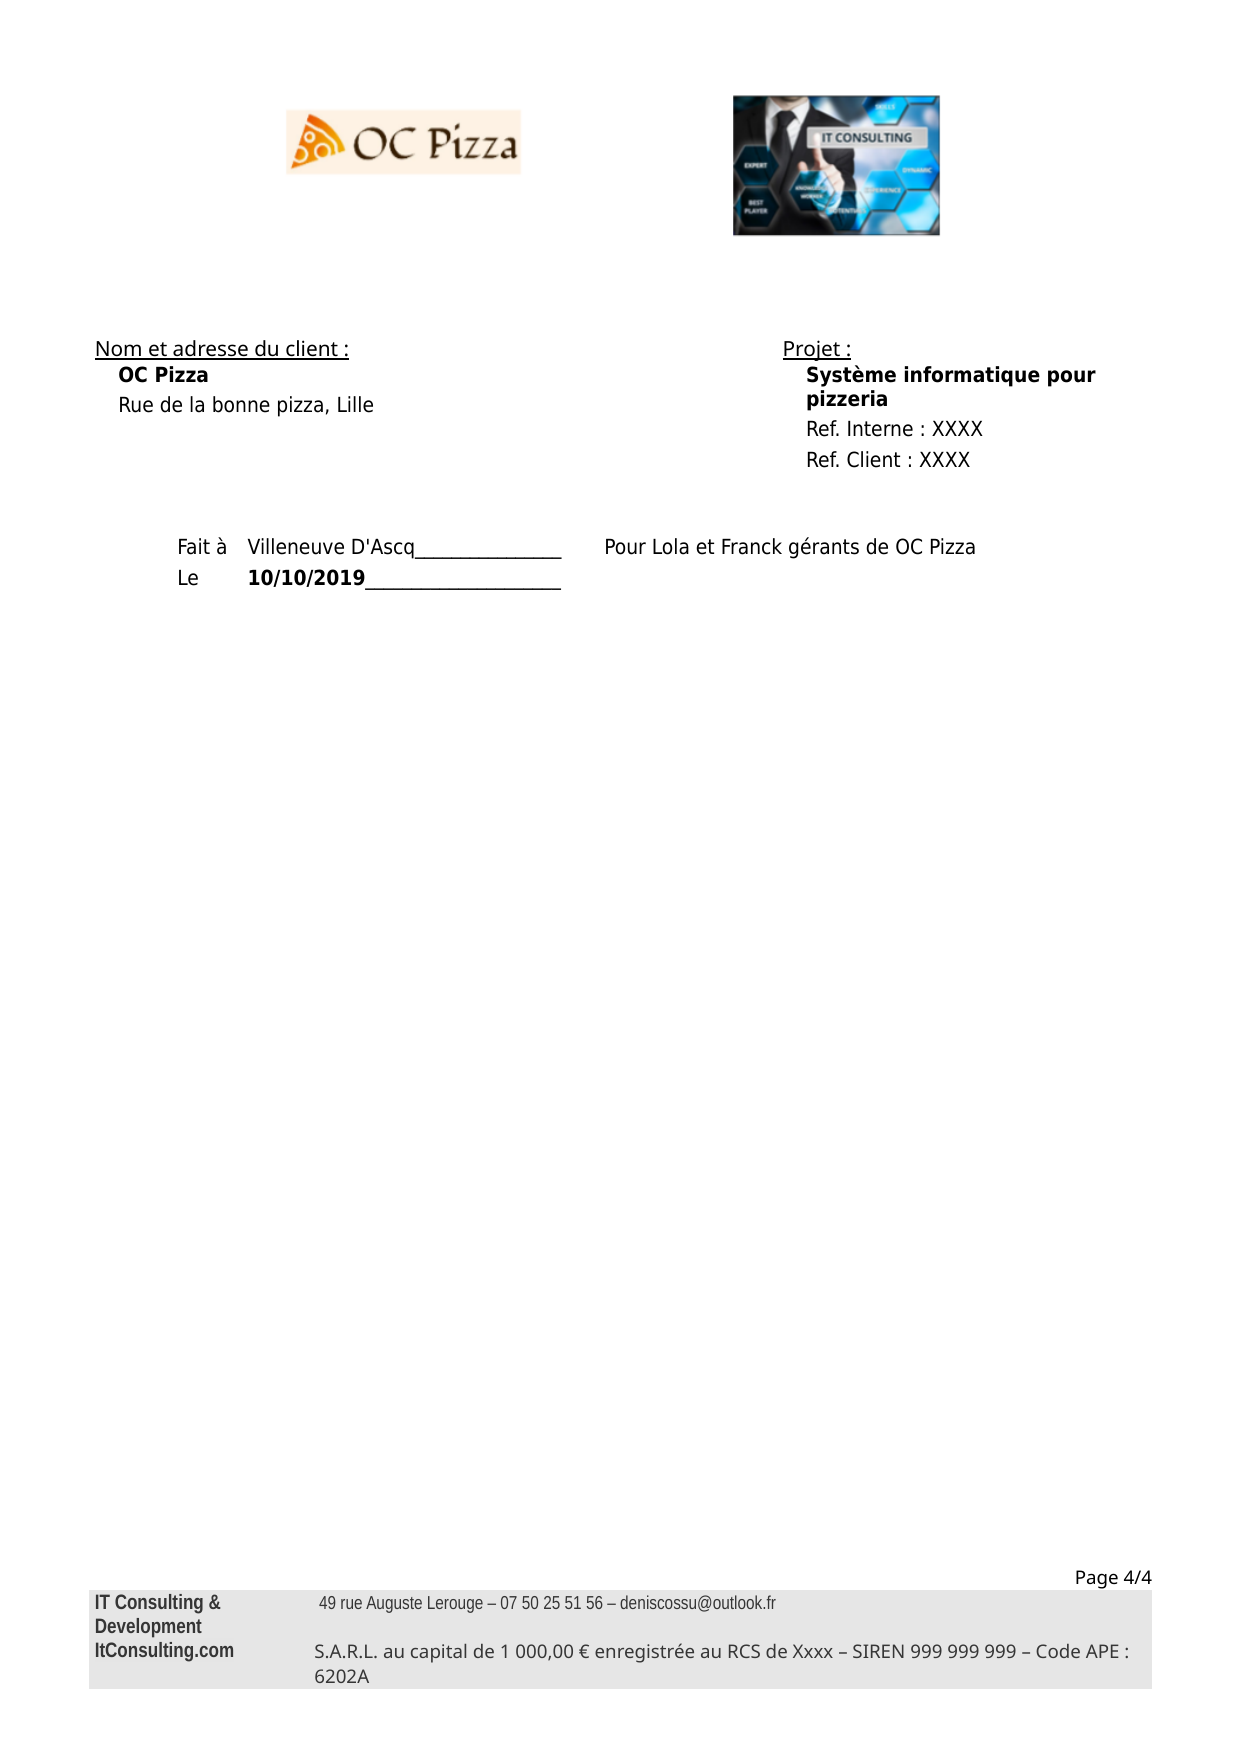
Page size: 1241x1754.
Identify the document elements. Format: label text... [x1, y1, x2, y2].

text Le 10/10/2019 [177, 566, 1152, 590]
picture [258, 80, 982, 260]
text Fait à Villeneuve D'Ascq Pour Lola et Franck gérants de OC Pizza [177, 535, 1152, 559]
